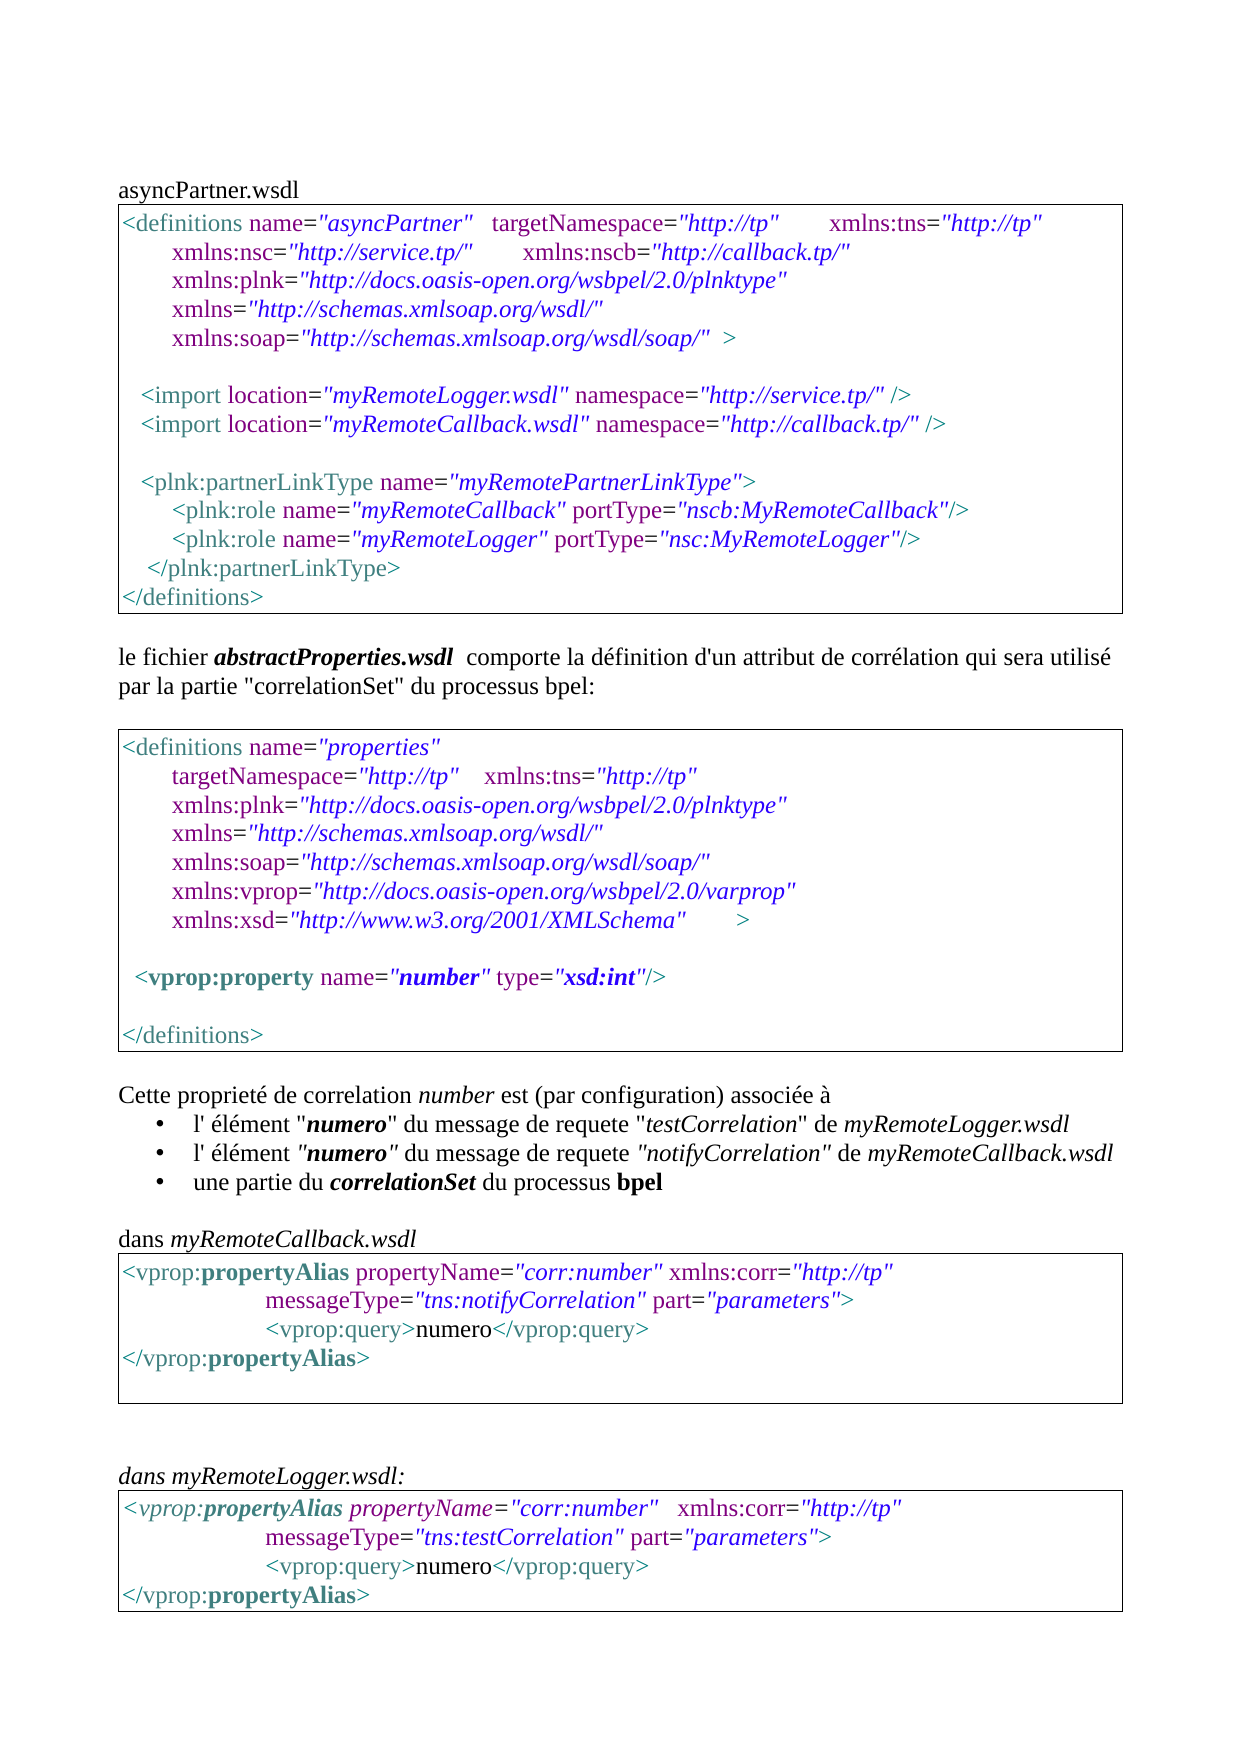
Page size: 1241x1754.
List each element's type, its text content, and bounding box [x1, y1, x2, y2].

text </vprop:propertyAlias> [119, 1576, 1122, 1611]
text xmlns:soap="http://schemas.xmlsoap.org/wsdl/soap/" > [119, 319, 1122, 352]
text <import location="myRemoteCallback.wsdl" namespace="http://callback.tp/" /> [119, 406, 1122, 438]
text </definitions> [119, 1016, 1122, 1051]
text xmlns:plnk="http://docs.oasis-open.org/wsbpel/2.0/plnktype" [119, 786, 1122, 815]
text xmlns:xsd="http://www.w3.org/2001/XMLSchema" > [119, 901, 1122, 933]
text xmlns="http://schemas.xmlsoap.org/wsdl/" [119, 291, 1122, 319]
text <vprop:propertyAlias propertyName="corr:number" xmlns:corr="http://tp" [119, 1254, 1122, 1282]
text <plnk:role name="myRemoteLogger" portType="nsc:MyRemoteLogger"/> [119, 521, 1122, 549]
list l' élément "numero" du message de requete "notifyCorrelation" de myRemoteCallback.wsdl [156, 1138, 1122, 1167]
text xmlns="http://schemas.xmlsoap.org/wsdl/" [119, 815, 1122, 844]
text <plnk:role name="myRemoteCallback" portType="nscb:MyRemoteCallback"/> [119, 492, 1122, 521]
text <vprop:propertyAlias propertyName="corr:number" xmlns:corr="http://tp" [119, 1491, 1122, 1519]
list l' élément "numero" du message de requete "testCorrelation" de myRemoteLogger.wsdl [156, 1109, 1122, 1138]
list une partie du correlationSet du processus bpel [156, 1167, 1122, 1196]
text messageType="tns:notifyCorrelation" part="parameters"> [119, 1282, 1122, 1311]
text xmlns:plnk="http://docs.oasis-open.org/wsbpel/2.0/plnktype" [119, 262, 1122, 291]
text dans myRemoteCallback.wsdl [118, 1224, 1122, 1253]
text messageType="tns:testCorrelation" part="parameters"> [119, 1519, 1122, 1547]
text <import location="myRemoteLogger.wsdl" namespace="http://service.tp/" /> [119, 377, 1122, 406]
text xmlns:vprop="http://docs.oasis-open.org/wsbpel/2.0/varprop" [119, 872, 1122, 901]
text le fichier abstractProperties.wsdl comporte la définition d'un attribut de corrélation qui sera utilisé par la partie "correlationSet" du processus bpel: [118, 642, 1122, 700]
text <definitions name="properties" [119, 730, 1122, 757]
text </vprop:propertyAlias> [119, 1339, 1122, 1372]
text xmlns:nsc="http://service.tp/" xmlns:nscb="http://callback.tp/" [119, 233, 1122, 262]
text <vprop:query>numero</vprop:query> [119, 1311, 1122, 1339]
text targetNamespace="http://tp" xmlns:tns="http://tp" [119, 757, 1122, 786]
text <vprop:property name="number" type="xsd:int"/> [119, 959, 1122, 991]
text <plnk:partnerLinkType name="myRemotePartnerLinkType"> [119, 463, 1122, 492]
text xmlns:soap="http://schemas.xmlsoap.org/wsdl/soap/" [119, 844, 1122, 872]
text <vprop:query>numero</vprop:query> [119, 1547, 1122, 1576]
text </plnk:partnerLinkType> [119, 549, 1122, 578]
text dans myRemoteLogger.wsdl: [118, 1461, 1122, 1490]
text <definitions name="asyncPartner" targetNamespace="http://tp" xmlns:tns="http://tp" [119, 205, 1122, 233]
text Cette proprieté de correlation number est (par configuration) associée à [118, 1081, 1122, 1109]
text </definitions> [119, 578, 1122, 613]
text asyncPartner.wsdl [118, 176, 1122, 204]
